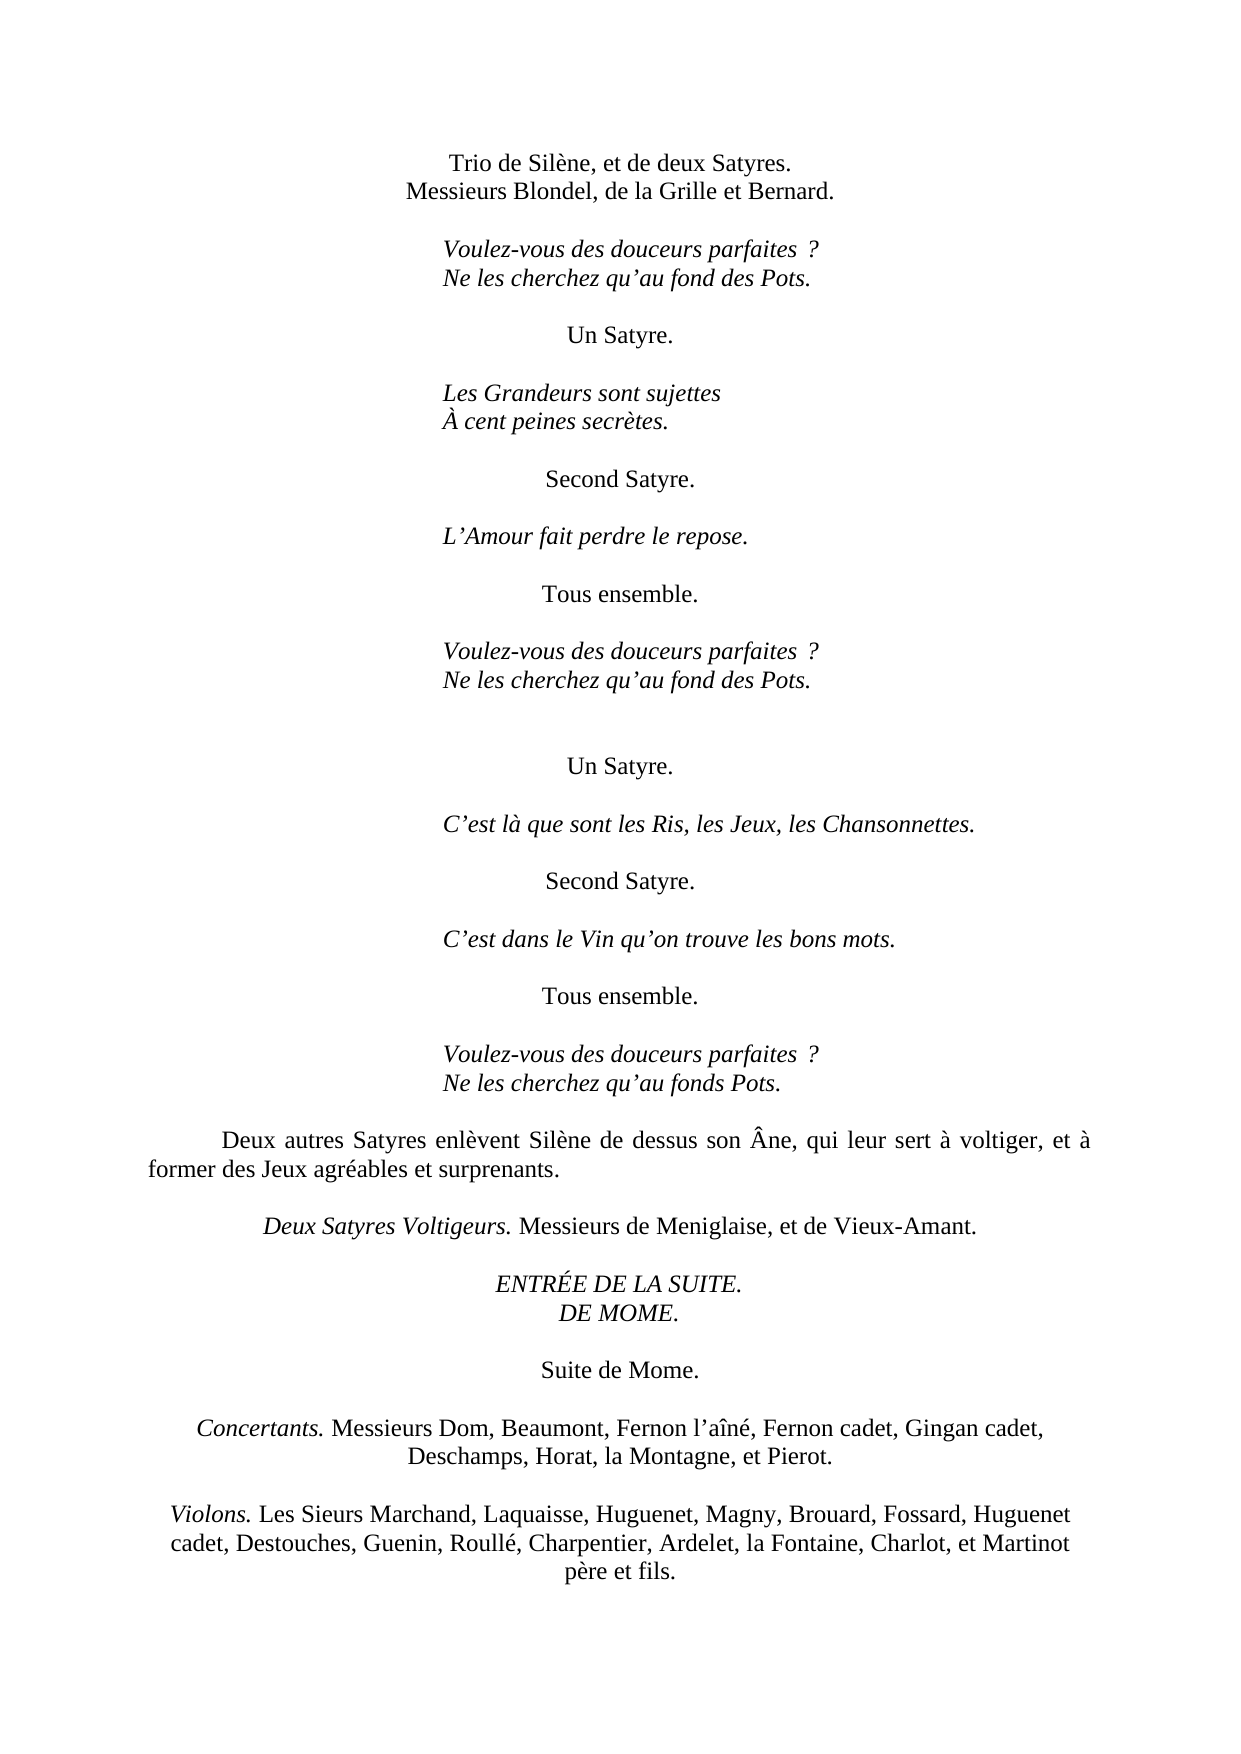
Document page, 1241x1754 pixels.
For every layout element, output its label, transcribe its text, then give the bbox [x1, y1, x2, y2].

text Ne les cherchez qu’au fond des Pots. [148, 263, 1093, 291]
text Deux autres Satyres enlèvent Silène de dessus son Âne, qui leur sert à voltiger, et à former des Jeux agréables et surprenants. [148, 1125, 1093, 1183]
text ENTRÉE DE LA SUITE. [148, 1269, 1093, 1298]
text Ne les cherchez qu’au fond des Pots. [148, 665, 1093, 694]
text DE MOME. [148, 1298, 1093, 1326]
text C’est là que sont les Ris, les Jeux, les Chansonnettes. [148, 809, 1093, 838]
text Voulez-vous des douceurs parfaites ? [148, 1039, 1093, 1068]
text Messieurs Blondel, de la Grille et Bernard. [148, 176, 1093, 205]
text Violons. Les Sieurs Marchand, Laquaisse, Huguenet, Magny, Brouard, Fossard, Huguenet cadet, Destouches, Guenin, Roullé, Charpentier, Ardelet, la Fontaine, Charlot, et Martinot père et fils. [148, 1499, 1093, 1585]
text Les Grandeurs sont sujettes [148, 378, 1093, 406]
text Un Satyre. [148, 751, 1093, 780]
text Un Satyre. [148, 320, 1093, 349]
text À cent peines secrètes. [148, 406, 1093, 435]
text Second Satyre. [148, 464, 1093, 493]
text Second Satyre. [148, 866, 1093, 895]
text Voulez-vous des douceurs parfaites ? [148, 234, 1093, 263]
text C’est dans le Vin qu’on trouve les bons mots. [148, 924, 1093, 953]
text L’Amour fait perdre le repose. [148, 521, 1093, 550]
text Deux Satyres Voltigeurs. Messieurs de Meniglaise, et de Vieux-Amant. [148, 1211, 1093, 1240]
text Suite de Mome. [148, 1355, 1093, 1384]
text Trio de Silène, et de deux Satyres. [148, 148, 1093, 176]
text Tous ensemble. [148, 579, 1093, 608]
text Ne les cherchez qu’au fonds Pots. [148, 1068, 1093, 1096]
text Concertants. Messieurs Dom, Beaumont, Fernon l’aîné, Fernon cadet, Gingan cadet, Deschamps, Horat, la Montagne, et Pierot. [148, 1413, 1093, 1470]
text Tous ensemble. [148, 981, 1093, 1010]
text Voulez-vous des douceurs parfaites ? [148, 636, 1093, 665]
